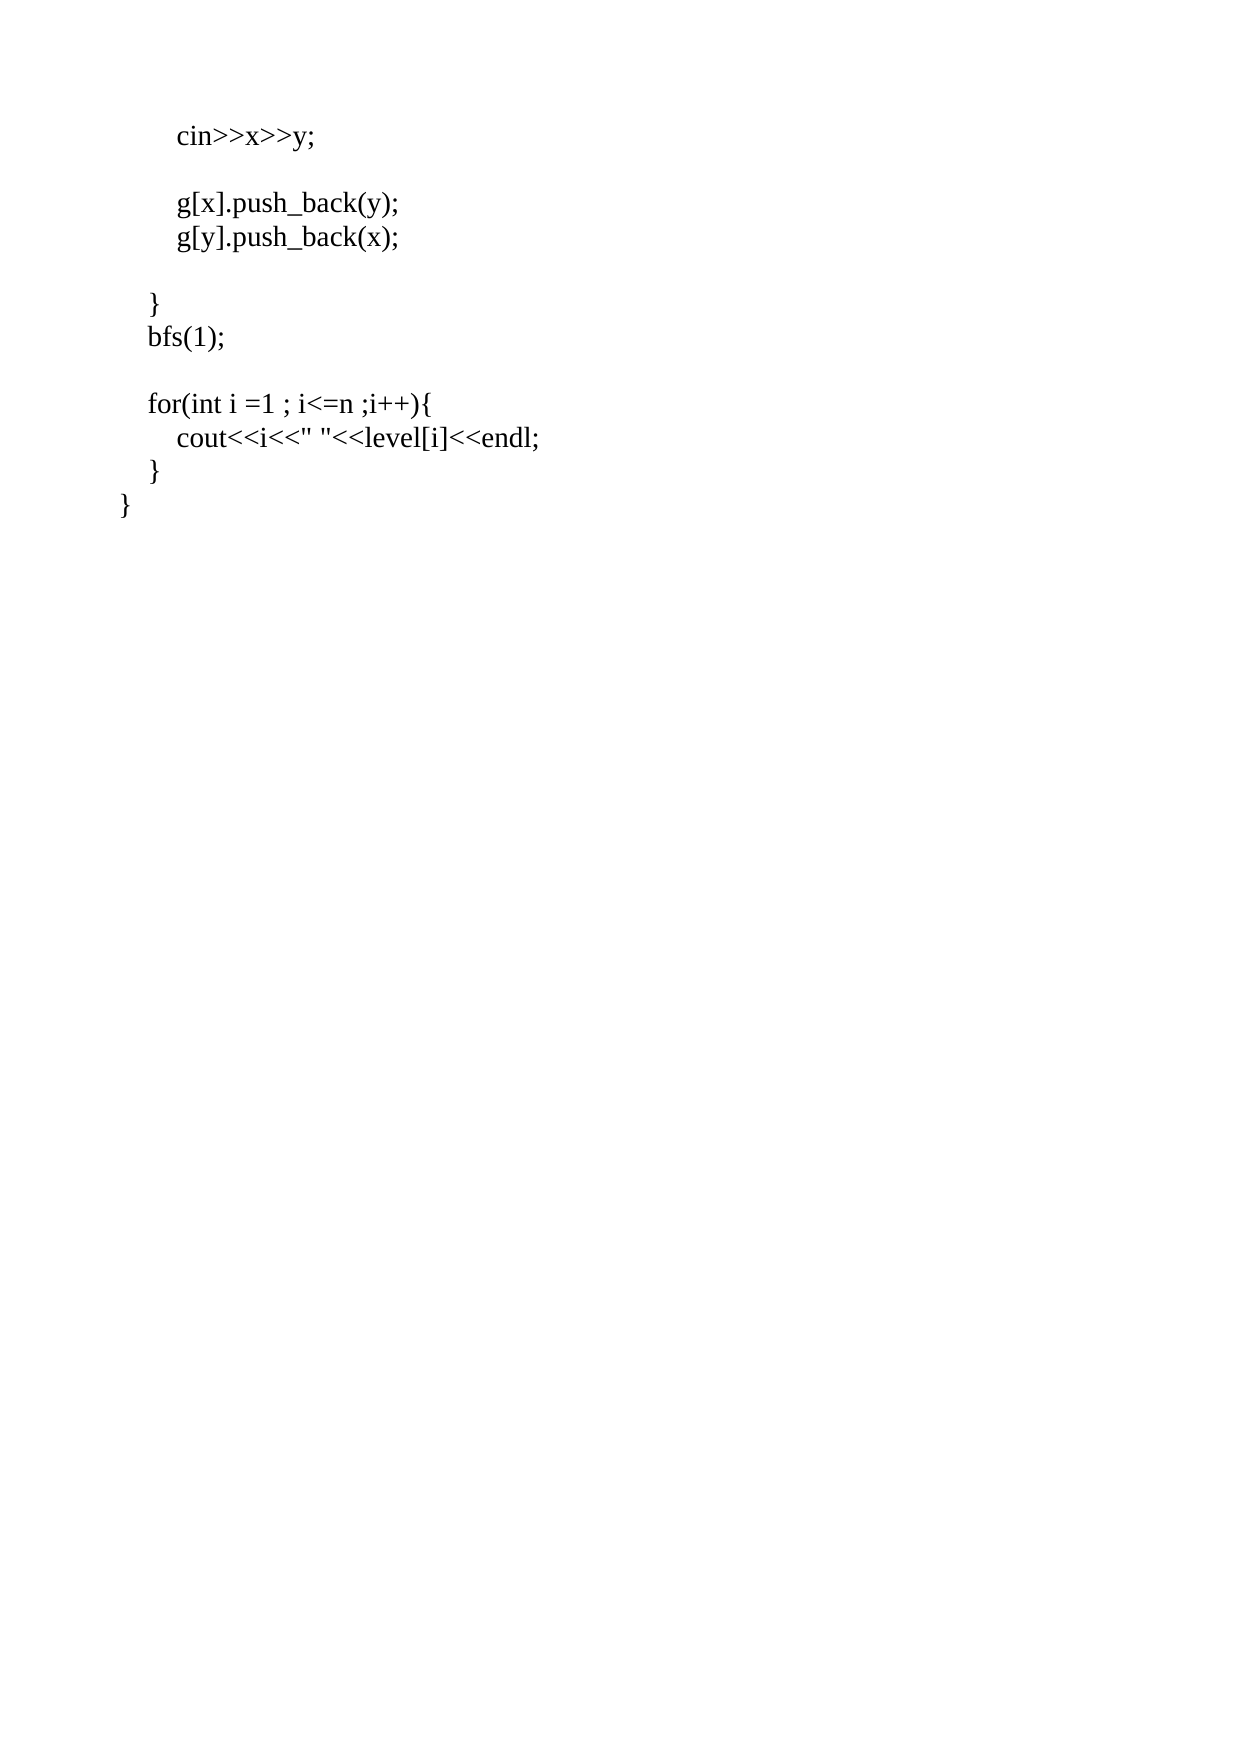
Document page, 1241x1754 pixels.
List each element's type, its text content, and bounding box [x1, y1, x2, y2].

text g[x].push_back(y); [118, 185, 1122, 219]
text cout<<i<<" "<<level[i]<<endl; [118, 420, 1122, 453]
text } [118, 286, 1122, 319]
text bfs(1); [118, 319, 1122, 353]
text for(int i =1 ; i<=n ;i++){ [118, 386, 1122, 420]
text } [118, 453, 1122, 487]
text cin>>x>>y; [118, 118, 1122, 152]
text } [118, 487, 1122, 521]
text g[y].push_back(x); [118, 219, 1122, 252]
